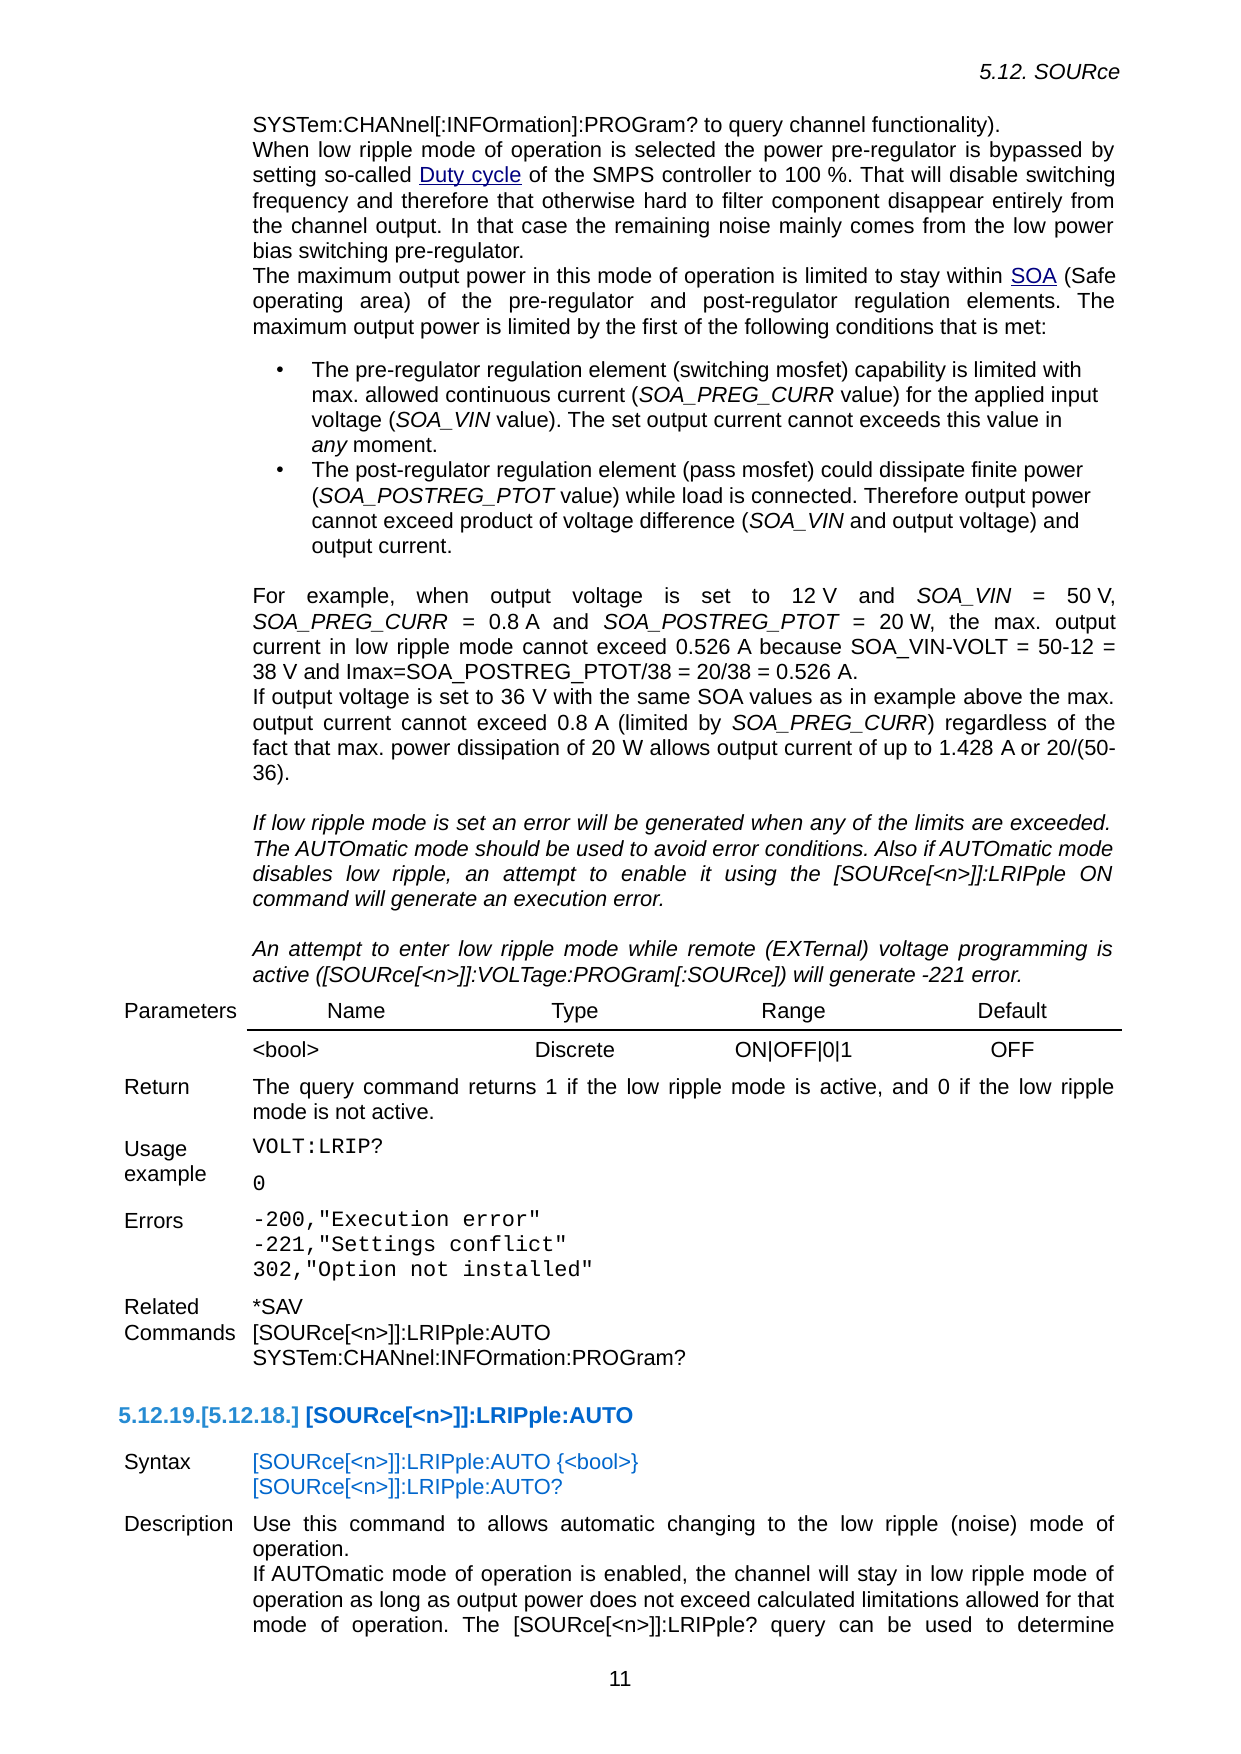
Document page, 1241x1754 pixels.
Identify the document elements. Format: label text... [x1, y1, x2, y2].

table_cell -200,"Execution error" -221,"Settings conflict" 302,"Option not installed" [247, 1203, 1122, 1288]
table_cell <bool> [247, 1031, 465, 1068]
table_cell [118, 106, 247, 992]
table_header Syntax [118, 1443, 247, 1505]
subtitle [SOURce[<n>]]:LRIPple:AUTO [118, 1402, 1122, 1428]
table_cell SYSTem:CHANnel[:INFOrmation]:PROGram? to query channel functionality). When low ripple mode of operation is selected the power pre-regulator is bypassed by setting so-called Duty cycle of the SMPS controller to 100 %. That will disable switching frequency and therefore that otherwise hard to filter component disappear entirely from the channel output. In that case the remaining noise mainly comes from the low power bias switching pre-regulator. The maximum output power in this mode of operation is limited to stay within SOA (Safe operating area) of the pre-regulator and post-regulator regulation elements. The maximum output power is limited by the first of the following conditions that is met: The pre-regulator regulation element (switching mosfet) capability is limited with max. allowed continuous current (SOA_PREG_CURR value) for the applied input voltage (SOA_VIN value). The set output current cannot exceeds this value in any moment. The post-regulator regulation element (pass mosfet) could dissipate finite power (SOA_POSTREG_PTOT value) while load is connected. Therefore output power cannot exceed product of voltage difference (SOA_VIN and output voltage) and output current. For example, when output voltage is set to 12 V and SOA_VIN = 50 V, SOA_PREG_CURR = 0.8 A and SOA_POSTREG_PTOT = 20 W, the max. output current in low ripple mode cannot exceed 0.526 A because SOA_VIN-VOLT = 50-12 = 38 V and Imax=SOA_POSTREG_PTOT/38 = 20/38 = 0.526 A. If output voltage is set to 36 V with the same SOA values as in example above the max. output current cannot exceed 0.8 A (limited by SOA_PREG_CURR) regardless of the fact that max. power dissipation of 20 W allows output current of up to 1.428 A or 20/(50-36). If low ripple mode is set an error will be generated when any of the limits are exceeded. The AUTOmatic mode should be used to avoid error conditions. Also if AUTOmatic mode disables low ripple, an attempt to enable it using the [SOURce[<n>]]:LRIPple ON command will generate an execution error. An attempt to enter low ripple mode while remote (EXTernal) voltage programming is active ([SOURce[<n>]]:VOLTage:PROGram[:SOURce]) will generate -221 error. [247, 106, 1122, 992]
table_header [SOURce[<n>]]:LRIPple:AUTO {<bool>} [SOURce[<n>]]:LRIPple:AUTO? [247, 1443, 1122, 1505]
table_cell Related Commands [118, 1289, 247, 1376]
table_cell Return [118, 1068, 247, 1130]
table_cell Type [465, 993, 684, 1029]
table_cell OFF [903, 1031, 1122, 1068]
table_cell Name [247, 993, 465, 1029]
table_cell The query command returns 1 if the low ripple mode is active, and 0 if the low ripple mode is not active. [247, 1068, 1122, 1130]
table_cell Use this command to allows automatic changing to the low ripple (noise) mode of operation. If AUTOmatic mode of operation is enabled, the channel will stay in low ripple mode of operation as long as output power does not exceed calculated limitations allowed for that mode of operation. The [SOURce[<n>]]:LRIPple? query can be used to determine [247, 1505, 1122, 1643]
table_cell Range [684, 993, 903, 1029]
table_cell Description [118, 1505, 247, 1643]
table_cell Errors [118, 1203, 247, 1288]
table_cell Usage example [118, 1130, 247, 1203]
table_cell Default [903, 993, 1122, 1029]
table_cell ON|OFF|0|1 [684, 1031, 903, 1068]
table_cell Parameters [118, 993, 247, 1068]
table_cell Discrete [465, 1031, 684, 1068]
table_cell *SAV [SOURce[<n>]]:LRIPple:AUTO SYSTem:CHANnel:INFOrmation:PROGram? [247, 1289, 1122, 1376]
table_cell VOLT:LRIP? 0 [247, 1130, 1122, 1203]
